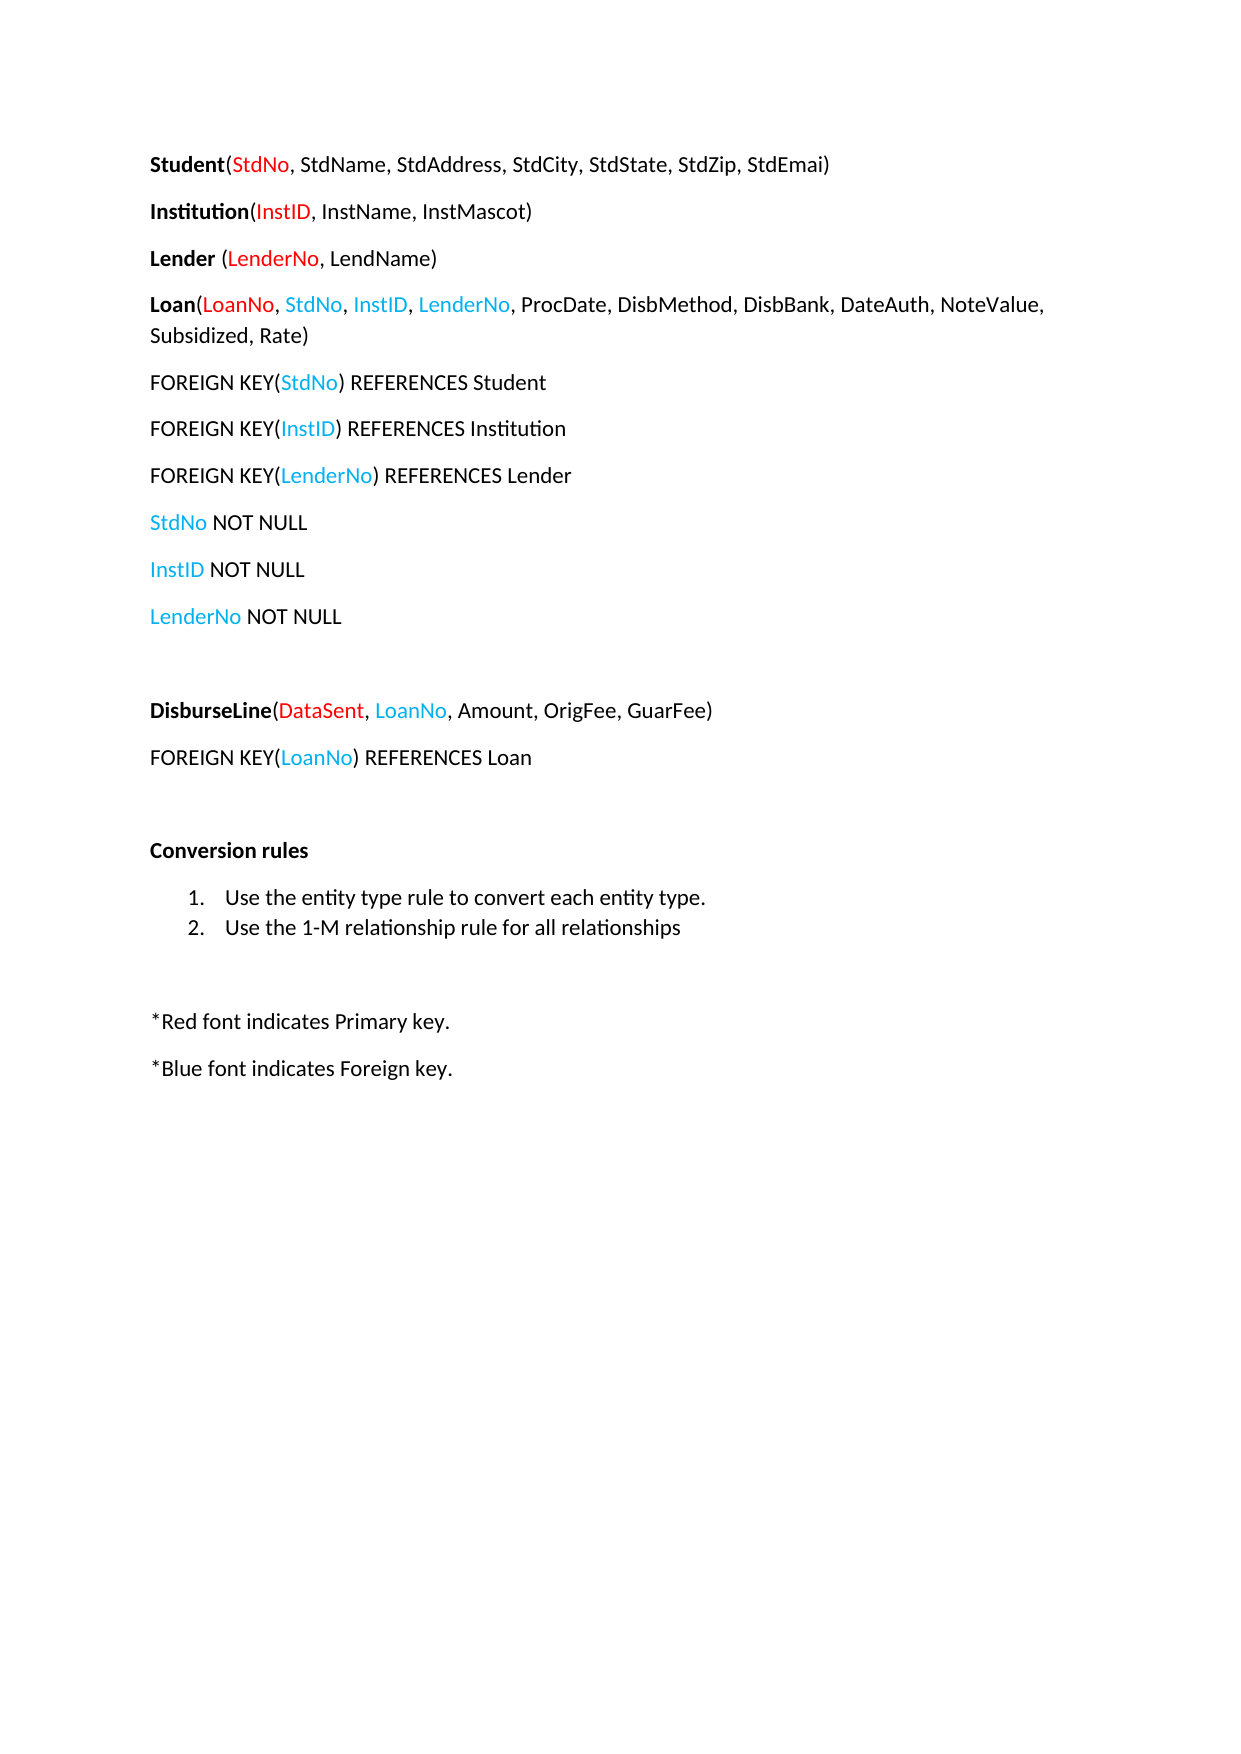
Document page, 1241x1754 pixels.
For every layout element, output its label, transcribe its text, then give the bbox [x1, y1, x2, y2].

text Institution(InstID, InstName, InstMascot) [150, 197, 1090, 225]
text Student(StdNo, StdName, StdAddress, StdCity, StdState, StdZip, StdEmai) [150, 150, 1090, 178]
list Use the 1-M relationship rule for all relationships [187, 913, 1090, 942]
text Conversion rules [150, 836, 1090, 864]
text FOREIGN KEY(StdNo) REFERENCES Student [150, 368, 1090, 396]
text *Red font indicates Primary key. [150, 1007, 1090, 1035]
text Loan(LoanNo, StdNo, InstID, LenderNo, ProcDate, DisbMethod, DisbBank, DateAuth, NoteValue, Subsidized, Rate) [150, 291, 1090, 349]
text InstID NOT NULL [150, 555, 1090, 583]
text Lender (LenderNo, LendName) [150, 244, 1090, 272]
text FOREIGN KEY(LoanNo) REFERENCES Loan [150, 743, 1090, 771]
text FOREIGN KEY(LenderNo) REFERENCES Lender [150, 461, 1090, 489]
text StdNo NOT NULL [150, 508, 1090, 536]
text FOREIGN KEY(InstID) REFERENCES Institution [150, 414, 1090, 443]
text *Blue font indicates Foreign key. [150, 1054, 1090, 1082]
text DisburseLine(DataSent, LoanNo, Amount, OrigFee, GuarFee) [150, 696, 1090, 724]
text LenderNo NOT NULL [150, 602, 1090, 630]
list Use the entity type rule to convert each entity type. [187, 883, 1090, 911]
